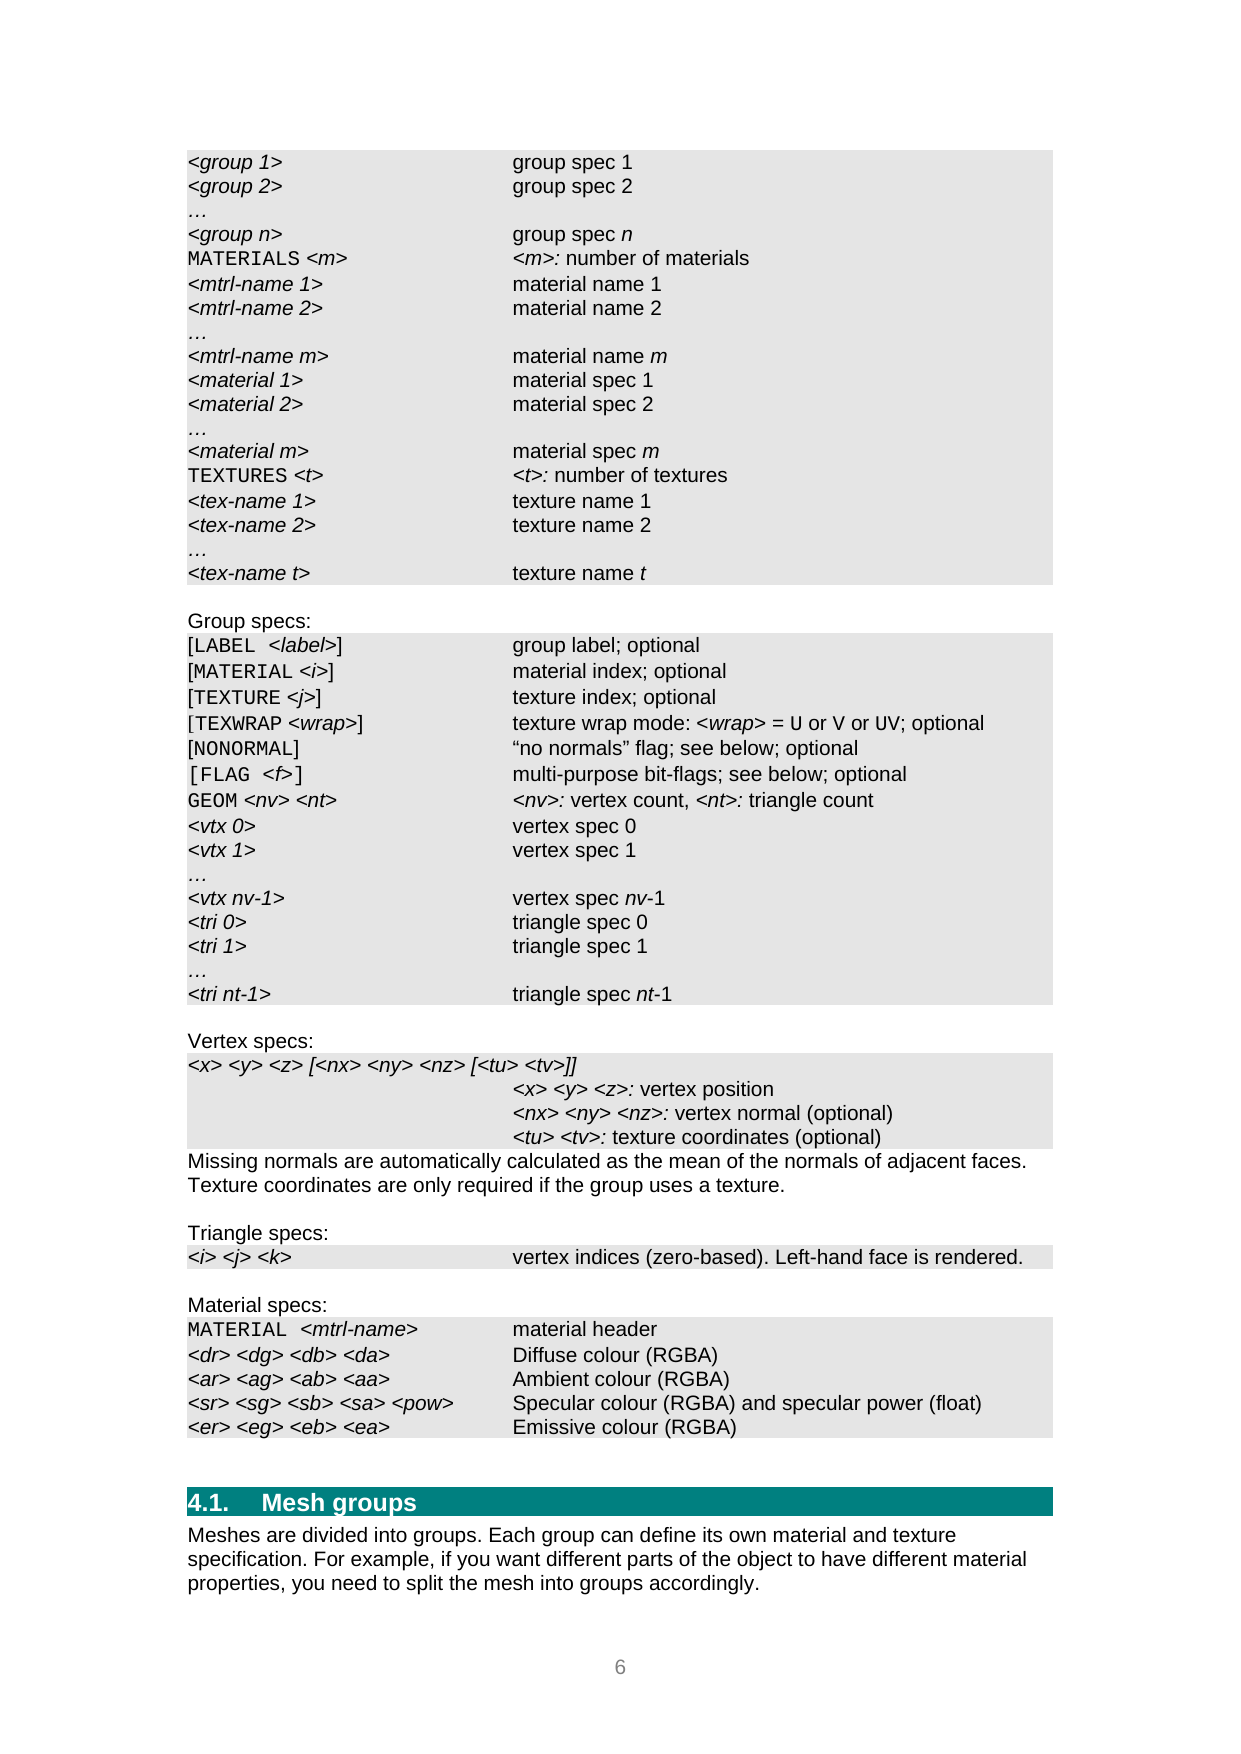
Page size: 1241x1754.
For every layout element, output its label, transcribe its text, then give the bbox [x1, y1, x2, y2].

text <mtrl-name 2> material name 2 [187, 296, 1053, 319]
text <material m> material spec m [187, 439, 1053, 463]
text TEXTURES <t> <t>: number of textures [187, 463, 1053, 489]
text … [187, 537, 1053, 561]
text [MATERIAL <i>] material index; optional [187, 659, 1053, 684]
subtitle Mesh groups [187, 1487, 1053, 1516]
text <x> <y> <z>: vertex position [187, 1077, 1053, 1101]
text <i> <j> <k> vertex indices (zero-based). Left-hand face is rendered. [187, 1245, 1053, 1269]
text <group 2> group spec 2 [187, 174, 1053, 198]
text <dr> <dg> <db> <da> Diffuse colour (RGBA) [187, 1343, 1053, 1367]
text <vtx 0> vertex spec 0 [187, 814, 1053, 838]
text <tex-name 2> texture name 2 [187, 513, 1053, 537]
text <tu> <tv>: texture coordinates (optional) [187, 1125, 1053, 1149]
text … [187, 319, 1053, 343]
text <material 1> material spec 1 [187, 367, 1053, 391]
text <group n> group spec n [187, 222, 1053, 246]
text GEOM <nv> <nt> <nv>: vertex count, <nt>: triangle count [187, 788, 1053, 814]
text MATERIALS <m> <m>: number of materials [187, 246, 1053, 272]
text <vtx 1> vertex spec 1 [187, 838, 1053, 862]
text Material specs: [187, 1293, 1053, 1317]
text <mtrl-name 1> material name 1 [187, 272, 1053, 296]
text <tri 0> triangle spec 0 [187, 909, 1053, 933]
text Group specs: [187, 609, 1053, 633]
text <tri 1> triangle spec 1 [187, 933, 1053, 957]
text <material 2> material spec 2 [187, 391, 1053, 415]
text Vertex specs: [187, 1029, 1053, 1053]
text <mtrl-name m> material name m [187, 343, 1053, 367]
text <tex-name t> texture name t [187, 561, 1053, 585]
text <tri nt-1> triangle spec nt-1 [187, 981, 1053, 1005]
text MATERIAL <mtrl-name> material header [187, 1317, 1053, 1343]
text Missing normals are automatically calculated as the mean of the normals of adjacent faces. Texture coordinates are only required if the group uses a texture. [187, 1149, 1053, 1197]
text <ar> <ag> <ab> <aa> Ambient colour (RGBA) [187, 1367, 1053, 1391]
text … [187, 198, 1053, 222]
text <vtx nv-1> vertex spec nv-1 [187, 886, 1053, 909]
text <group 1> group spec 1 [187, 150, 1053, 174]
text [TEXWRAP <wrap>] texture wrap mode: <wrap> = U or V or UV; optional [187, 710, 1053, 736]
text … [187, 862, 1053, 886]
text [NONORMAL] “no normals” flag; see below; optional [187, 736, 1053, 762]
text <nx> <ny> <nz>: vertex normal (optional) [187, 1101, 1053, 1125]
text <er> <eg> <eb> <ea> Emissive colour (RGBA) [187, 1414, 1053, 1438]
text [LABEL <label>] group label; optional [187, 633, 1053, 659]
text Meshes are divided into groups. Each group can define its own material and texture specification. For example, if you want different parts of the object to have different material properties, you need to split the mesh into groups accordingly. [187, 1522, 1053, 1594]
text [FLAG <f>] multi-purpose bit-flags; see below; optional [187, 762, 1053, 788]
text … [187, 415, 1053, 439]
text Triangle specs: [187, 1221, 1053, 1245]
text <sr> <sg> <sb> <sa> <pow> Specular colour (RGBA) and specular power (float) [187, 1391, 1053, 1414]
text [TEXTURE <j>] texture index; optional [187, 684, 1053, 710]
text <x> <y> <z> [<nx> <ny> <nz> [<tu> <tv>]] [187, 1053, 1053, 1077]
text <tex-name 1> texture name 1 [187, 489, 1053, 513]
text … [187, 957, 1053, 981]
